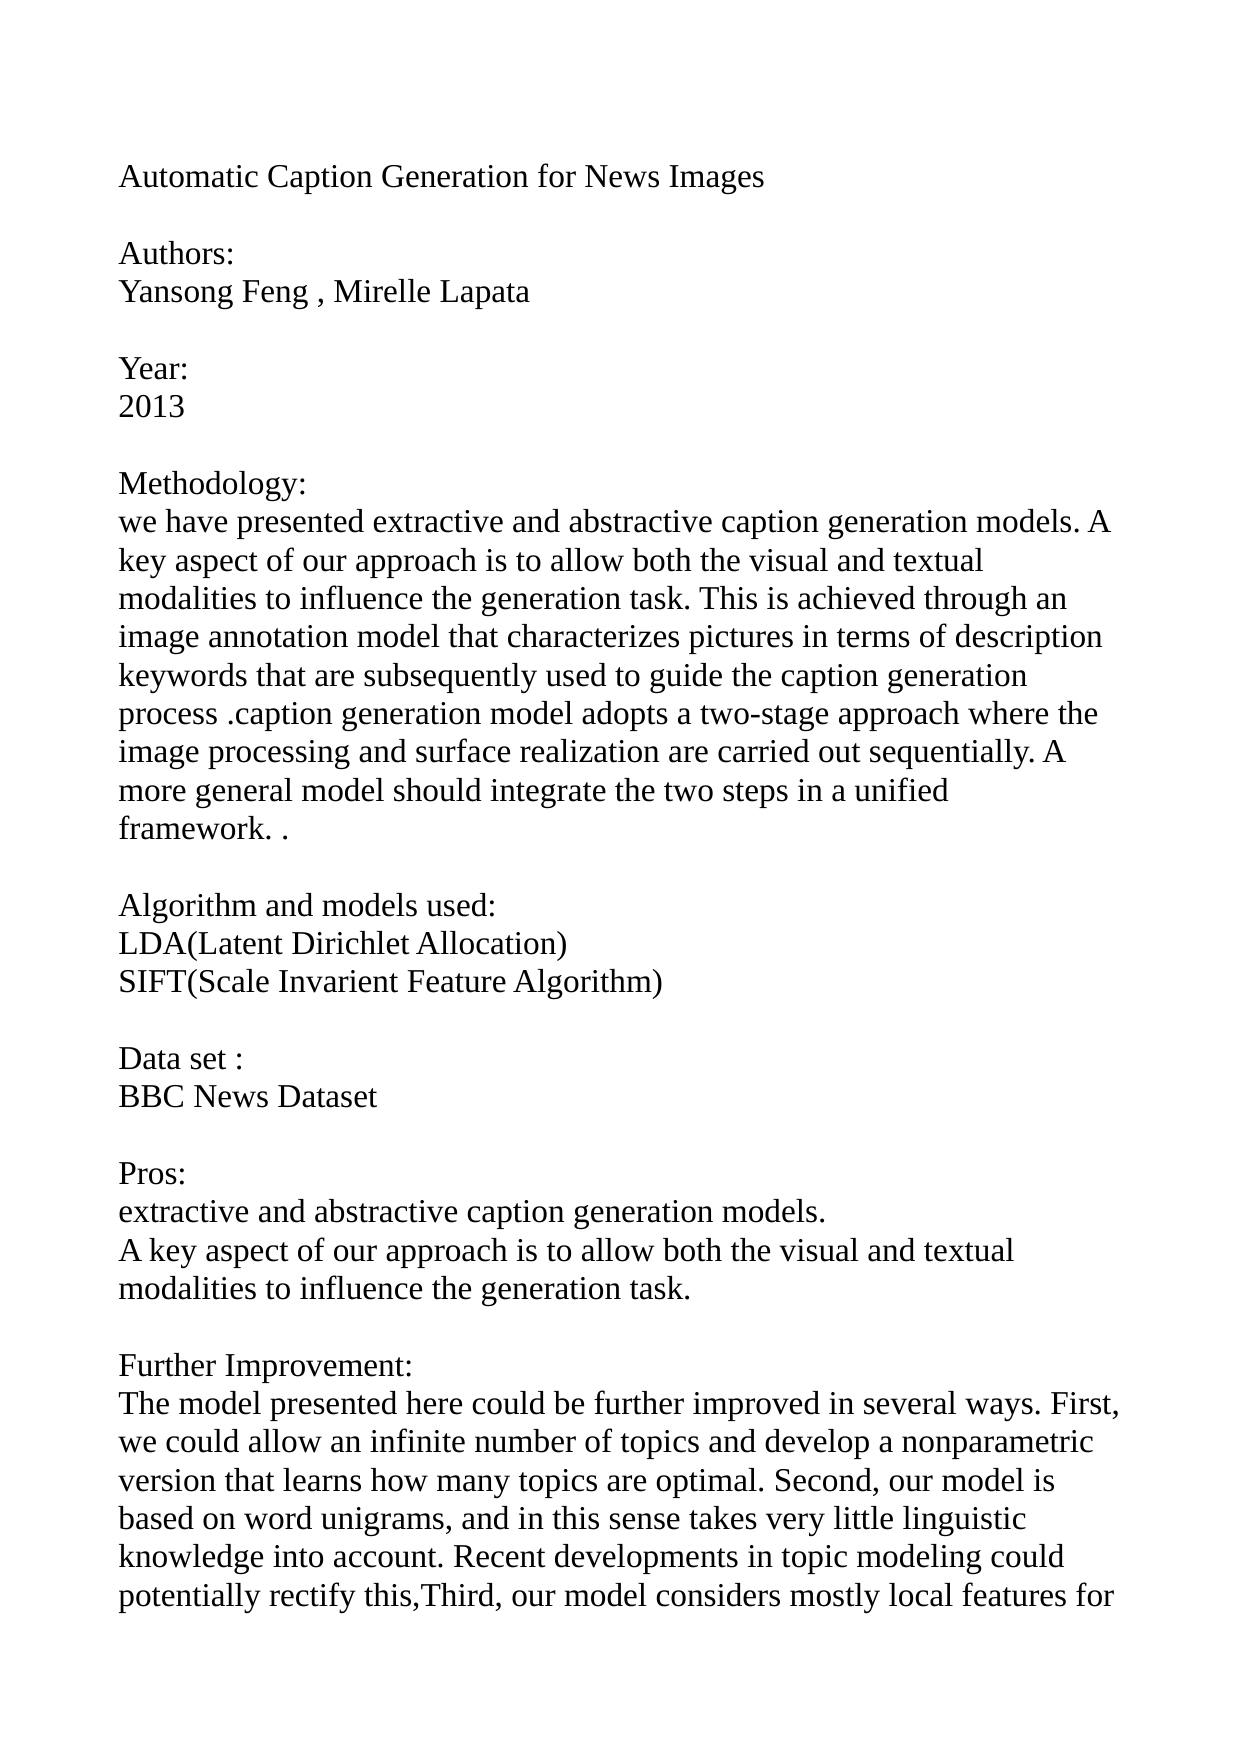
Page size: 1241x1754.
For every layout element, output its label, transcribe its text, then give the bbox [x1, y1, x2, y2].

text The model presented here could be further improved in several ways. First, we could allow an infinite number of topics and develop a nonparametric version that learns how many topics are optimal. Second, our model is based on word unigrams, and in this sense takes very little linguistic knowledge into account. Recent developments in topic modeling could potentially rectify this,Third, our model considers mostly local features for [118, 1383, 1122, 1613]
text Pros: [118, 1153, 1122, 1191]
text we have presented extractive and abstractive caption generation models. A key aspect of our approach is to allow both the visual and textual modalities to influence the generation task. This is achieved through an image annotation model that characterizes pictures in terms of description keywords that are subsequently used to guide the caption generation process .caption generation model adopts a two-stage approach where the image processing and surface realization are carried out sequentially. A more general model should integrate the two steps in a unified framework. . [118, 501, 1122, 846]
text Further Improvement: [118, 1345, 1122, 1383]
text Yansong Feng , Mirelle Lapata [118, 271, 1122, 310]
text 2013 [118, 386, 1122, 425]
text extractive and abstractive caption generation models. [118, 1191, 1122, 1230]
text Authors: [118, 233, 1122, 271]
text A key aspect of our approach is to allow both the visual and textual modalities to influence the generation task. [118, 1230, 1122, 1306]
text Algorithm and models used: [118, 885, 1122, 923]
text Year: [118, 348, 1122, 386]
text BBC News Dataset [118, 1076, 1122, 1115]
text Data set : [118, 1038, 1122, 1076]
text Methodology: [118, 463, 1122, 501]
text SIFT(Scale Invarient Feature Algorithm) [118, 961, 1122, 1000]
text Automatic Caption Generation for News Images [118, 156, 1122, 195]
text LDA(Latent Dirichlet Allocation) [118, 923, 1122, 961]
